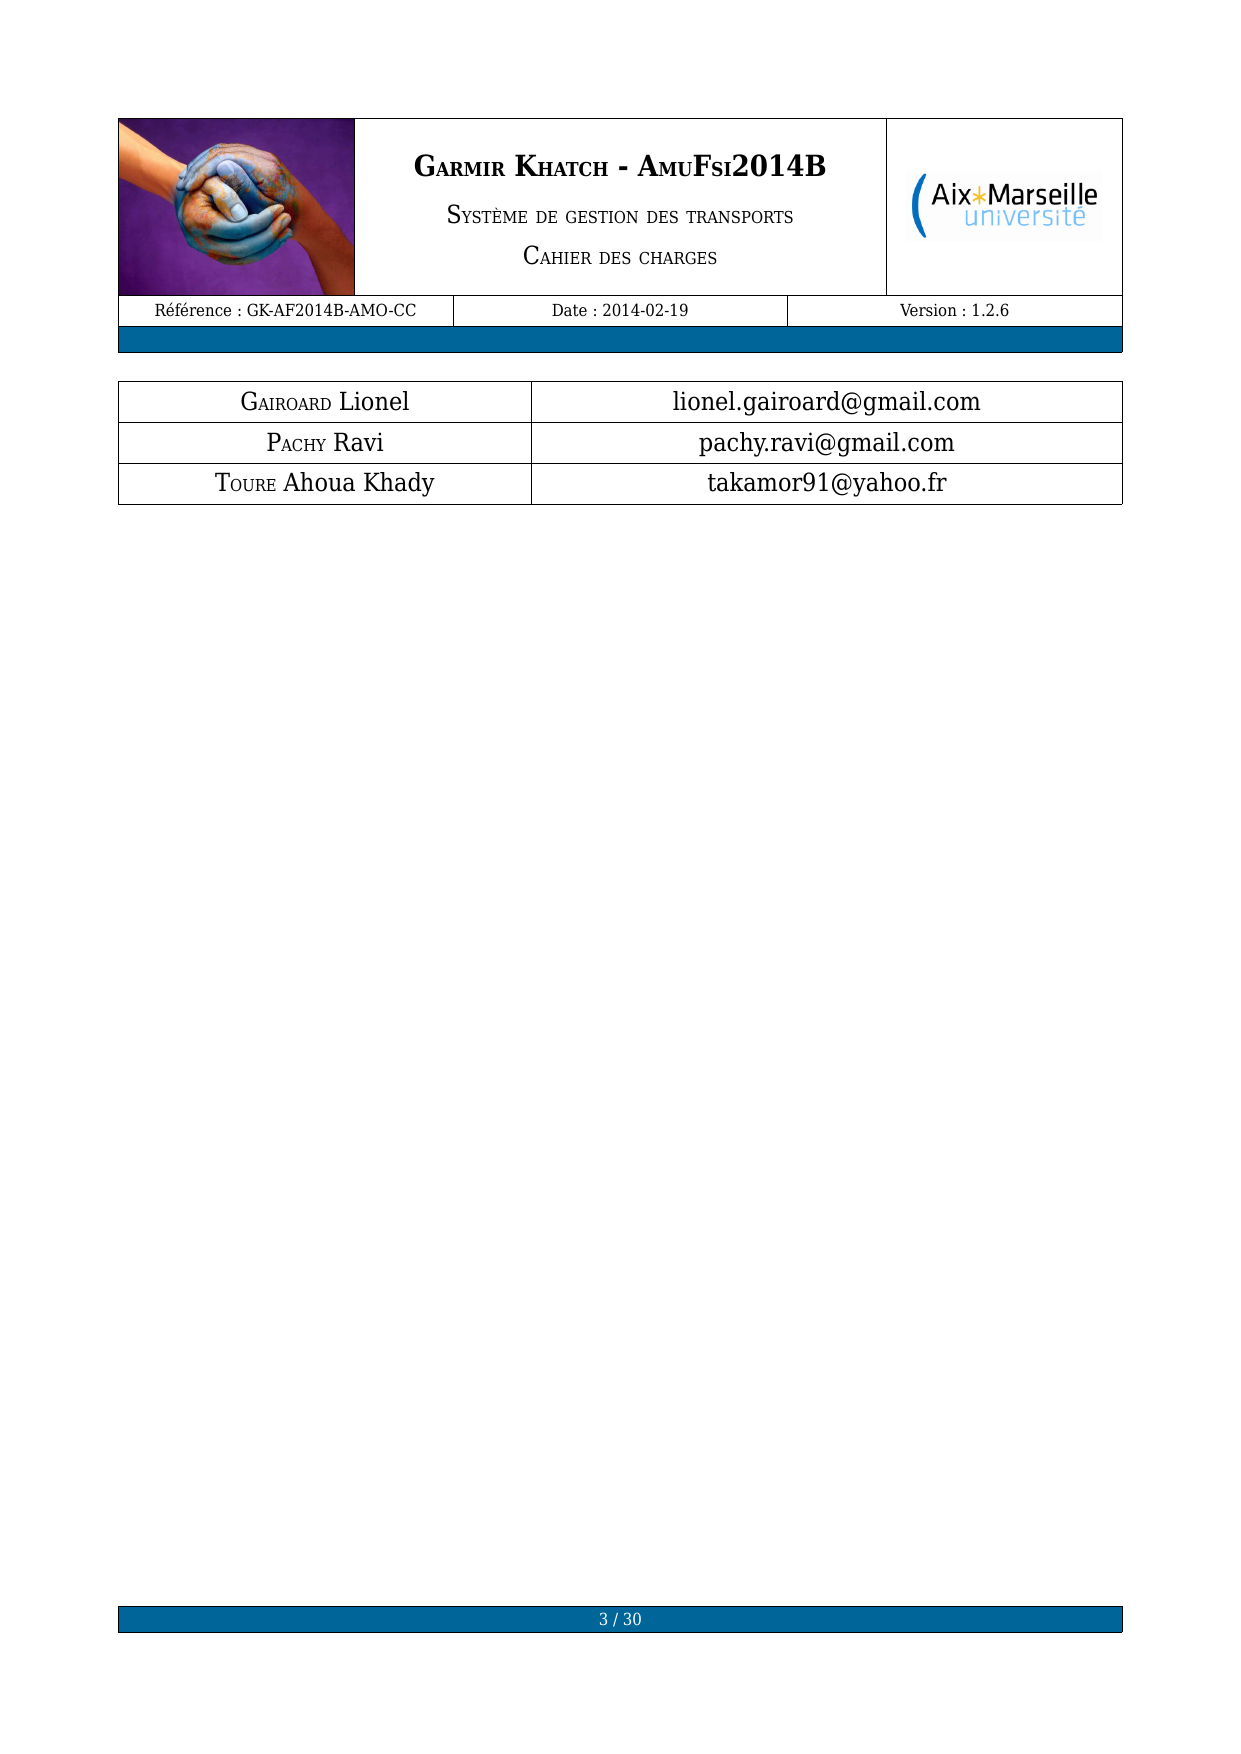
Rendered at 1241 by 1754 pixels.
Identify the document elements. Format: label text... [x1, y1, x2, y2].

picture [119, 119, 354, 295]
table_cell takamor91@yahoo.fr [532, 464, 1122, 503]
table_cell Gairoard Lionel [119, 382, 531, 422]
table_cell Pachy Ravi [119, 423, 531, 463]
table_cell Toure Ahoua Khady [119, 464, 531, 503]
table_cell lionel.gairoard@gmail.com [532, 382, 1122, 422]
table_cell pachy.ravi@gmail.com [532, 423, 1122, 463]
picture [887, 126, 1122, 288]
